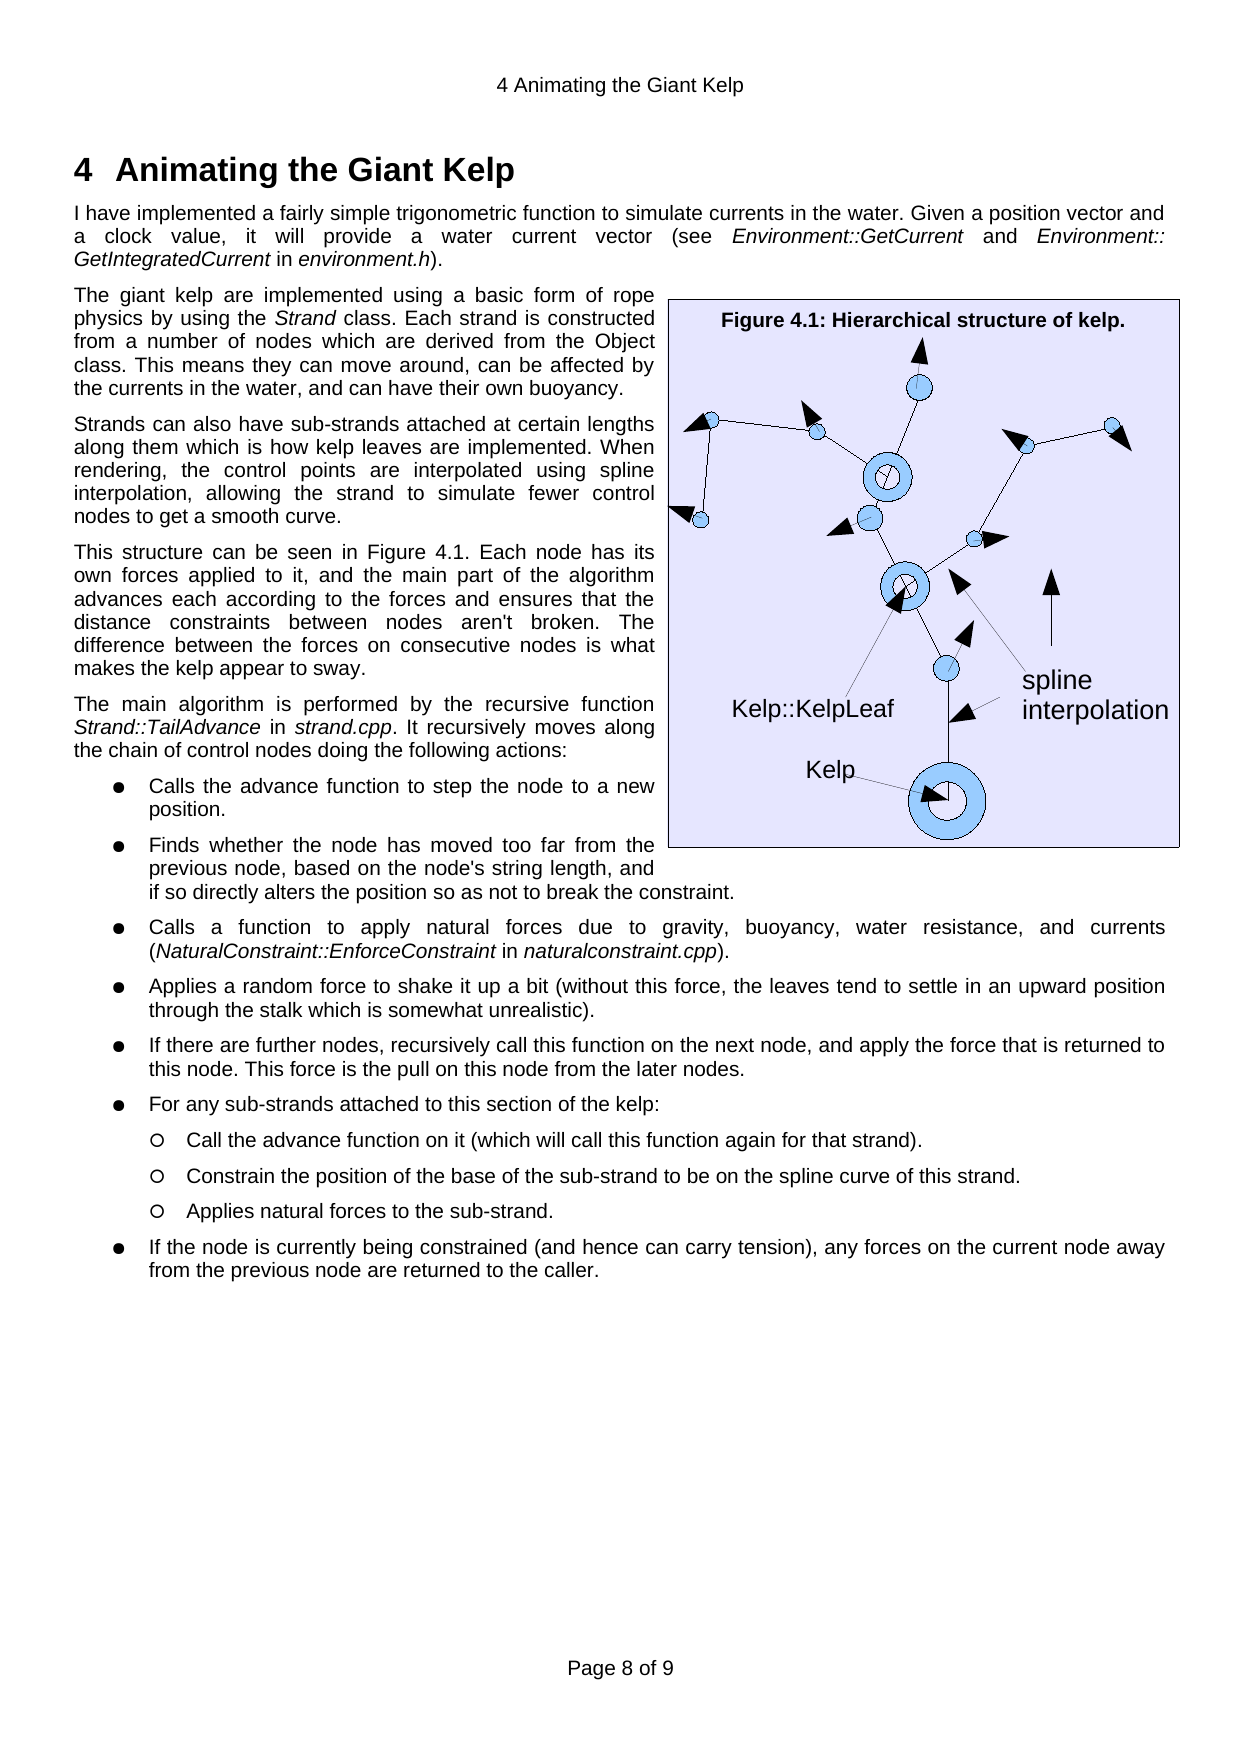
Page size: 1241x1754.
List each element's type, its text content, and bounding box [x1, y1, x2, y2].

subtitle Figure 4.1: Hierarchical structure of kelp. [676, 308, 1170, 332]
list If there are further nodes, recursively call this function on the next node, and apply the force that is returned to this node. This force is the pull on this node from the later nodes. [111, 1034, 1167, 1080]
text This structure can be seen in Figure 4.1. Each node has its own forces applied to it, and the main part of the algorithm advances each according to the forces and ensures that the distance constraints between nodes aren't broken. The difference between the forces on consecutive nodes is what makes the kelp appear to sway. [73, 541, 667, 680]
list Calls a function to apply natural forces due to gravity, buoyancy, water resistance, and currents (NaturalConstraint::EnforceConstraint in naturalconstraint.cpp). [111, 916, 1167, 962]
list Applies natural forces to the sub-strand. [148, 1200, 1167, 1223]
subtitle Animating the Giant Kelp [73, 151, 1167, 189]
list For any sub-strands attached to this section of the kelp: [111, 1093, 1167, 1116]
text Strands can also have sub-strands attached at certain lengths along them which is how kelp leaves are implemented. When rendering, the control points are interpolated using spline interpolation, allowing the strand to simulate fewer control nodes to get a smooth curve. [73, 412, 667, 528]
text The giant kelp are implemented using a basic form of rope physics by using the Strand class. Each strand is constructed from a number of nodes which are derived from the Object class. This means they can move around, can be affected by the currents in the water, and can have their own buoyancy. [73, 283, 1167, 399]
list Call the advance function on it (which will call this function again for that strand). [148, 1128, 1167, 1152]
text I have implemented a fairly simple trigonometric function to simulate currents in the water. Given a position vector and a clock value, it will provide a water current vector (see Environment::GetCurrent and Environment:: GetIntegratedCurrent in environment.h). [73, 201, 1167, 271]
list If the node is currently being constrained (and hence can carry tension), any forces on the current node away from the previous node are returned to the caller. [111, 1236, 1167, 1282]
list Constrain the position of the base of the sub-strand to be on the spline curve of this strand. [148, 1164, 1167, 1187]
list Applies a random force to shake it up a bit (without this force, the leaves tend to settle in an upward position through the stalk which is somewhat unrealistic). [111, 975, 1167, 1021]
list Finds whether the node has moved too far from the previous node, based on the node's string length, and if so directly alters the position so as not to break the constraint. [111, 834, 1167, 903]
list Calls the advance function to step the node to a new position. [111, 775, 667, 821]
text The main algorithm is performed by the recursive function Strand::TailAdvance in strand.cpp. It recursively moves along the chain of control nodes doing the following actions: [73, 693, 667, 762]
